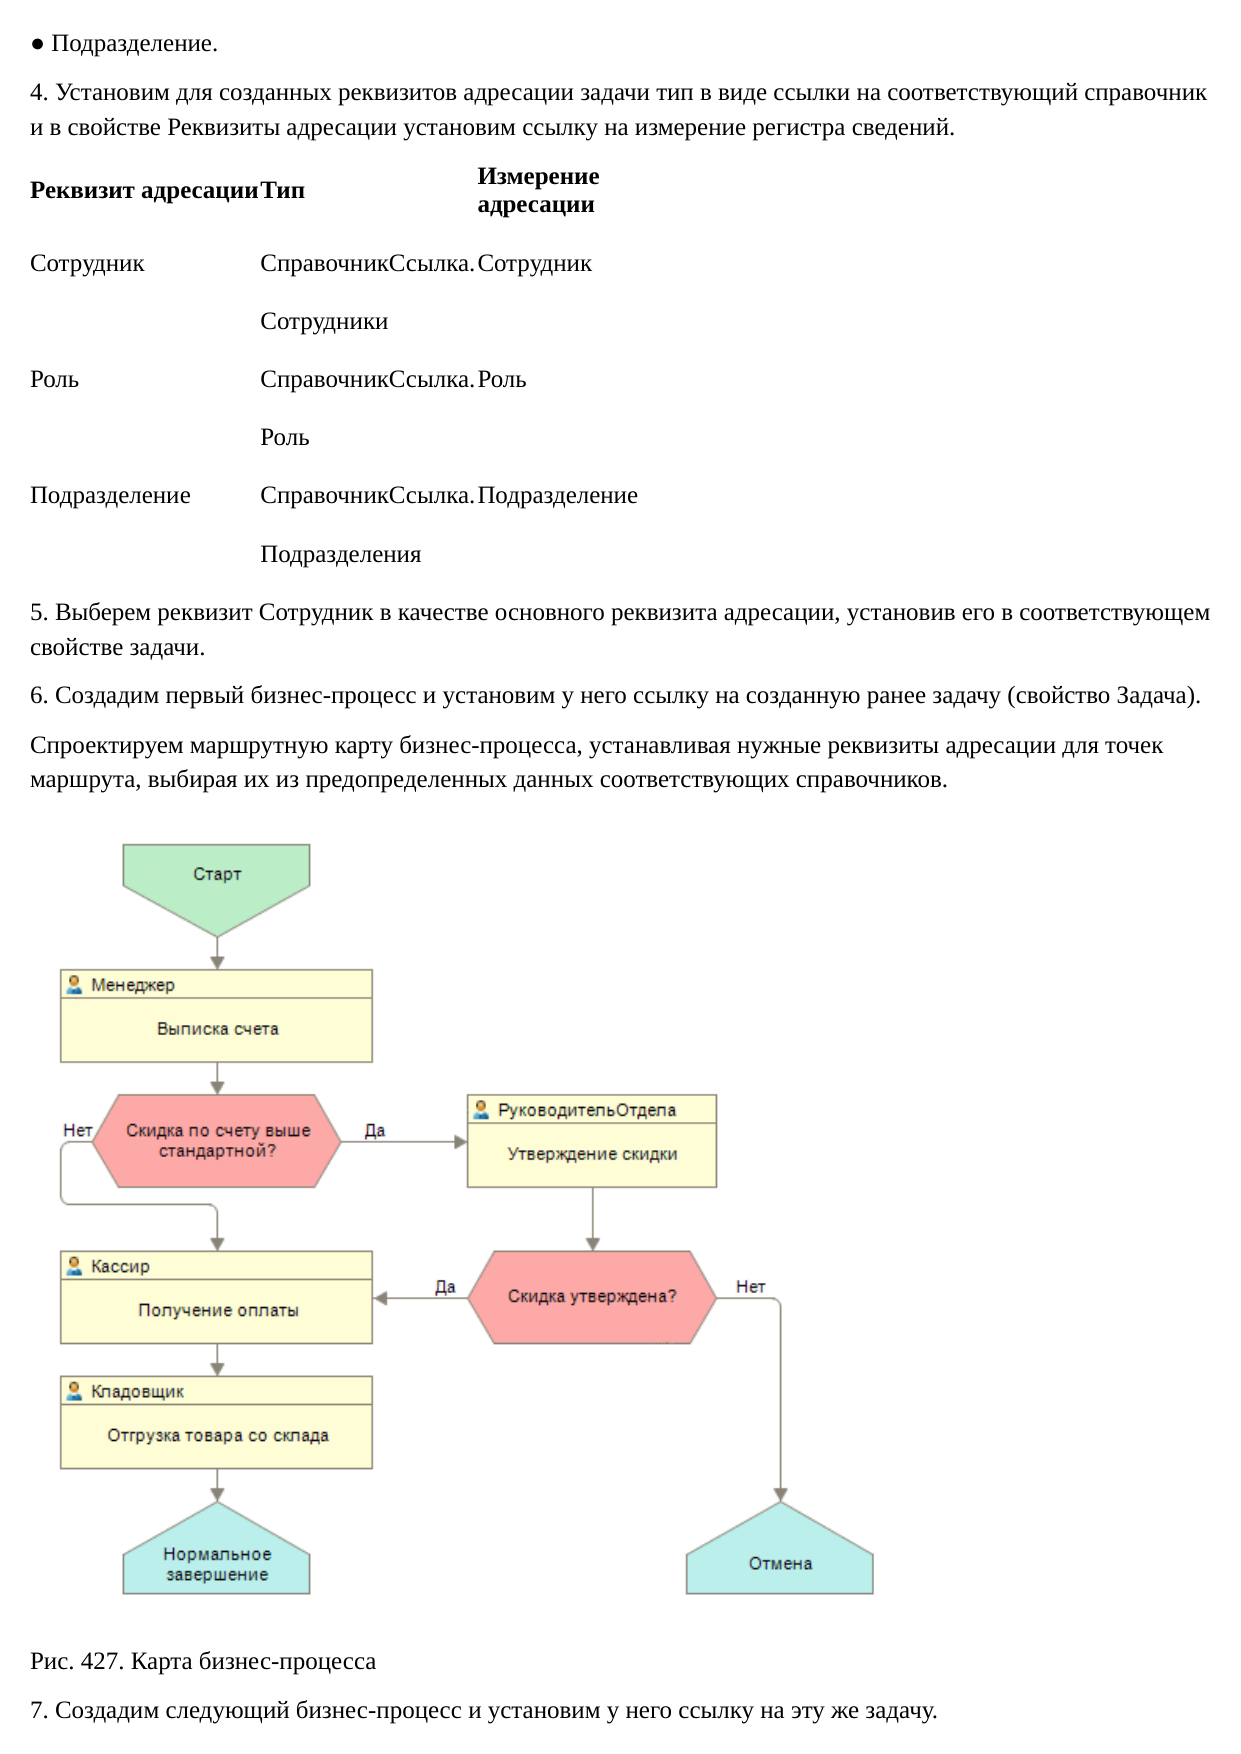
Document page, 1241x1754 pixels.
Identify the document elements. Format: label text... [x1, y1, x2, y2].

table_cell Роль [30, 364, 260, 481]
table_cell Сотрудник [30, 248, 260, 364]
text 5. Выберем реквизит Сотрудник в качестве основного реквизита адресации, установив его в соответствующем свойстве задачи. [30, 597, 1211, 660]
text ● Подразделение. [30, 28, 1211, 57]
table_cell СправочникСсылка. Подразделения [260, 481, 477, 597]
picture [29, 813, 910, 1626]
table_cell Подразделение [30, 481, 260, 597]
text Рис. 427. Карта бизнес-процесса [30, 1646, 1211, 1675]
table_cell СправочникСсылка. Сотрудники [260, 248, 477, 364]
text Спроектируем маршрутную карту бизнес-процесса, устанавливая нужные реквизиты адресации для точек маршрута, выбирая их из предопределенных данных соответствующих справочников. [30, 730, 1211, 793]
table_header Тип [260, 161, 477, 248]
text 4. Установим для созданных реквизитов адресации задачи тип в виде ссылки на соответствующий справочник и в свойстве Реквизиты адресации установим ссылку на измерение регистра сведений. [30, 77, 1211, 140]
text 7. Создадим следующий бизнес-процесс и установим у него ссылку на эту же задачу. [30, 1695, 1211, 1724]
table_header Измерение адресации [477, 161, 640, 248]
text 6. Создадим первый бизнес-процесс и установим у него ссылку на созданную ранее задачу (свойство Задача). [30, 681, 1211, 709]
table_cell Подразделение [477, 481, 640, 597]
table_cell Роль [477, 364, 640, 481]
table_cell СправочникСсылка. Роль [260, 364, 477, 481]
table_cell Сотрудник [477, 248, 640, 364]
table_header Реквизит адресации [30, 161, 260, 248]
